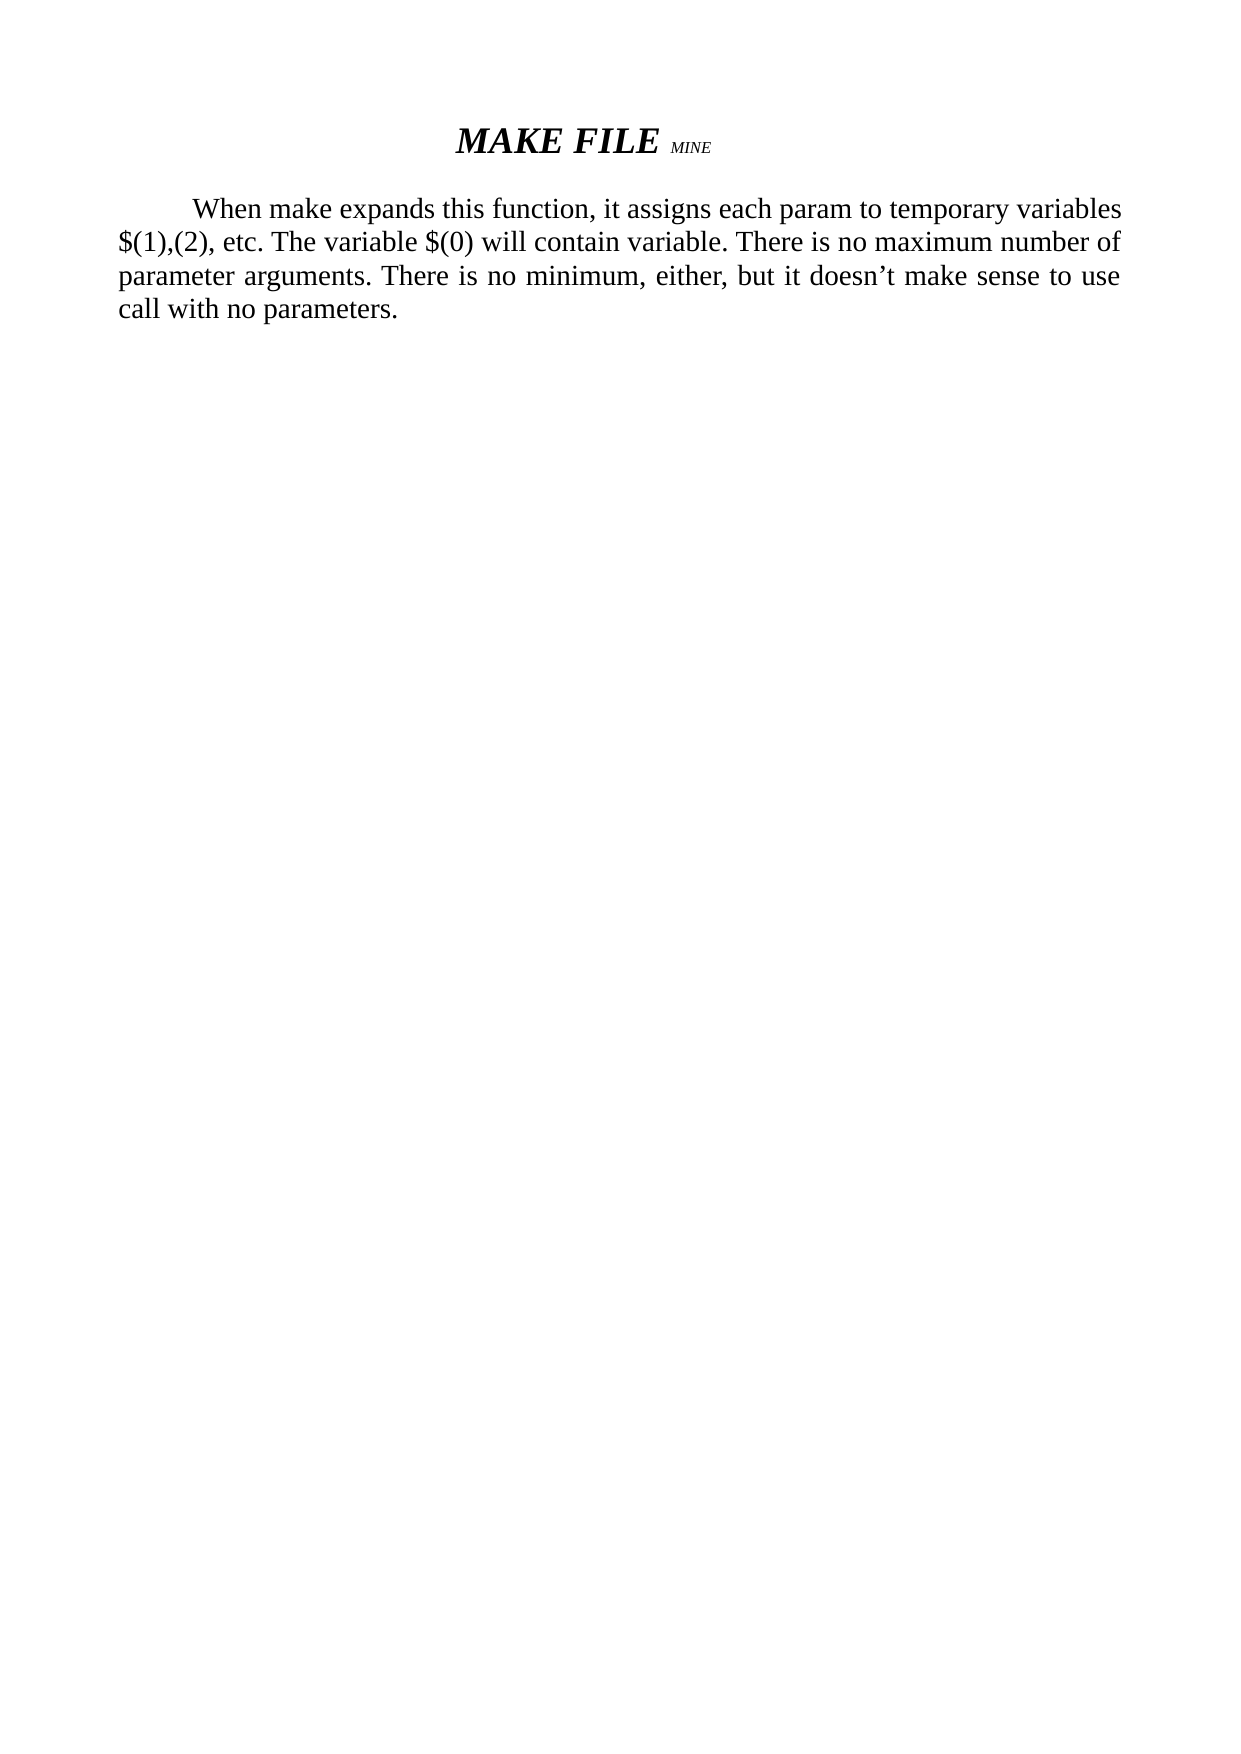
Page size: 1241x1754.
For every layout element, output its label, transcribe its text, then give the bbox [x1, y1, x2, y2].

text When make expands this function, it assigns each param to temporary variables $(1),(2), etc. The variable $(0) will contain variable. There is no maximum number of parameter arguments. There is no minimum, either, but it doesn’t make sense to use call with no parameters. [118, 191, 1122, 325]
